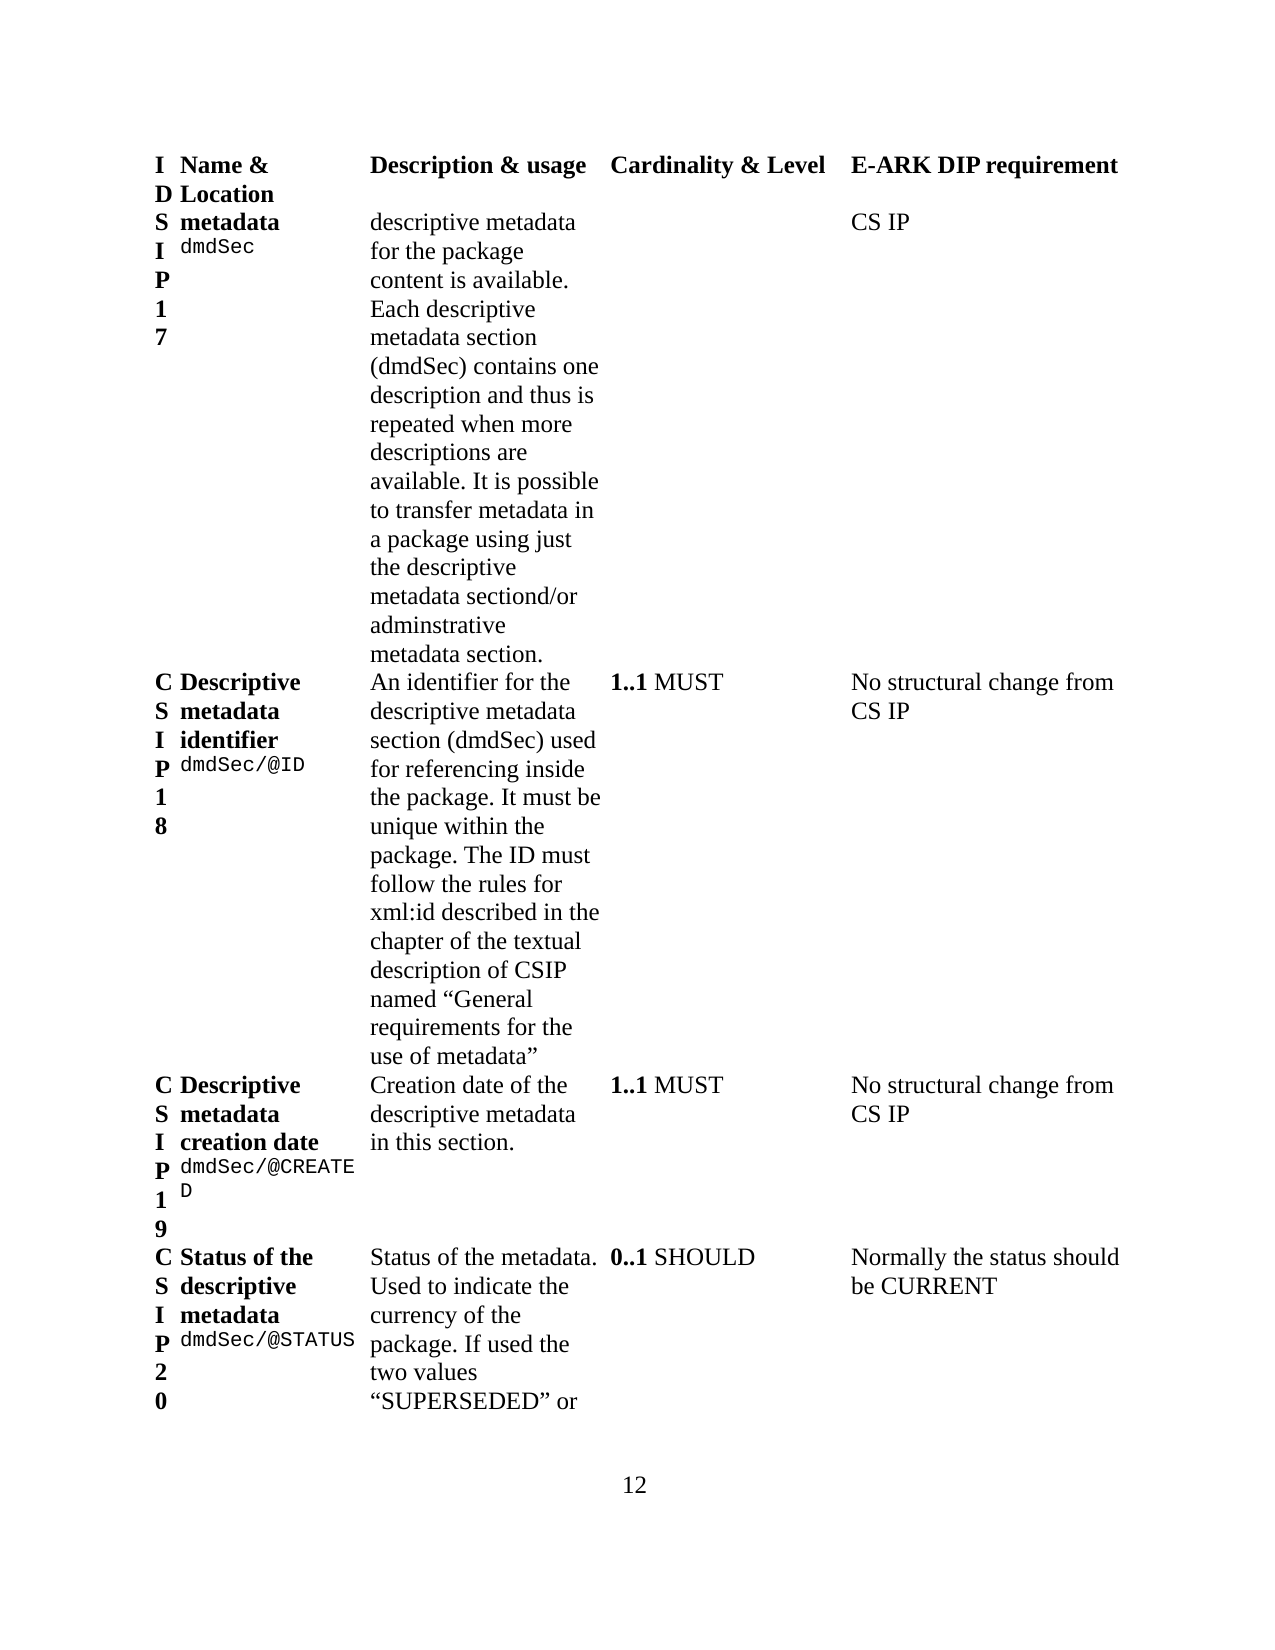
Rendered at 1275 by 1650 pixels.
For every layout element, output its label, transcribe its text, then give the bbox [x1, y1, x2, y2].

table_cell [606, 208, 846, 667]
table_header E-ARK DIP require­ment [846, 150, 1125, 207]
table_cell descriptive metadata for the package content is available. Each descriptive metadata section (dmdSec) contains one description and thus is repeated when more descriptions are available. It is possible to transfer metadata in a package using just the descriptive metadata sectiond/or adminstrative metadata section. [365, 208, 606, 667]
table_header Description & usage [365, 150, 606, 207]
table_cell Status of the descriptive metadata dmdSec/@STATUS [175, 1243, 365, 1415]
table_cell Descriptive metadata identifier dmdSec/@ID [175, 668, 365, 1070]
table_cell metadata dmdSec [175, 208, 365, 667]
table_header Name & Location [175, 150, 365, 207]
table_header Cardi­nality & Level [606, 150, 846, 207]
table_cell CS IP [846, 208, 1125, 667]
table_cell Creation date of the descriptive metadata in this section. [365, 1070, 606, 1242]
table_cell SIP17 [150, 208, 175, 667]
table_header ID [150, 150, 175, 207]
table_cell 1..1 MUST [606, 1070, 846, 1242]
table_cell CSIP18 [150, 668, 175, 1070]
table_cell Normally the status should be CURRENT [846, 1243, 1125, 1415]
table_cell No structural change from CS IP [846, 668, 1125, 1070]
table_cell 0..1 SHOULD [606, 1243, 846, 1415]
table_cell Status of the metadata. Used to indicate the currency of the package. If used the two values “SUPERSEDED” or [365, 1243, 606, 1415]
table_cell No structural change from CS IP [846, 1070, 1125, 1242]
table_cell An identifier for the descriptive metadata section (dmdSec) used for referencing inside the package. It must be unique within the package. The ID must follow the rules for xml:id described in the chapter of the textual description of CSIP named “General requirements for the use of metadata” [365, 668, 606, 1070]
table_cell 1..1 MUST [606, 668, 846, 1070]
table_cell CSIP19 [150, 1070, 175, 1242]
table_cell Descriptive metadata creation date dmdSec/@CREATED [175, 1070, 365, 1242]
table_cell CSIP20 [150, 1243, 175, 1415]
